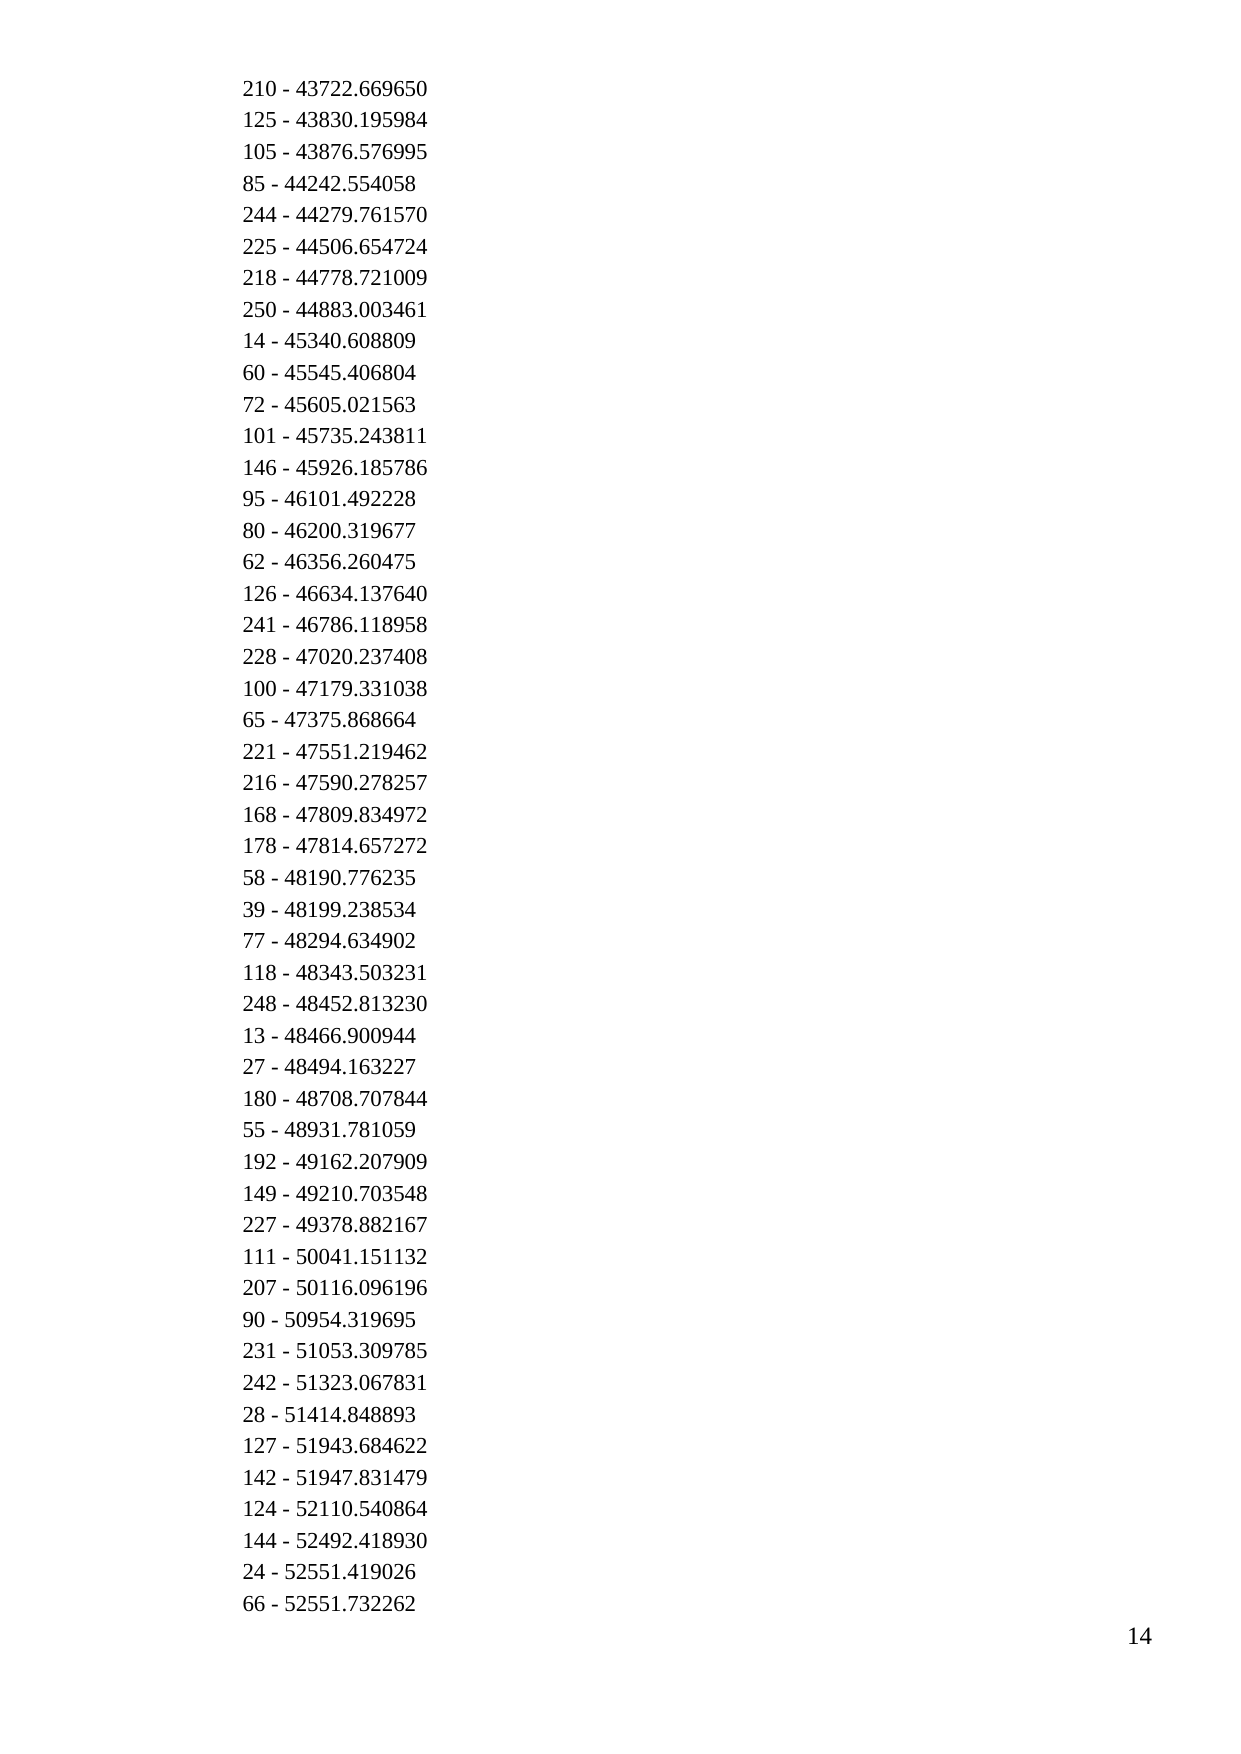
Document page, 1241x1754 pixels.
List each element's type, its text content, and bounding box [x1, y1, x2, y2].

text 244 - 44279.761570 [168, 201, 1152, 228]
text 60 - 45545.406804 [168, 359, 1152, 385]
text 14 - 45340.608809 [168, 327, 1152, 354]
text 55 - 48931.781059 [168, 1117, 1152, 1143]
text 216 - 47590.278257 [168, 769, 1152, 796]
text 231 - 51053.309785 [168, 1337, 1152, 1364]
text 101 - 45735.243811 [168, 422, 1152, 448]
text 127 - 51943.684622 [168, 1432, 1152, 1458]
text 228 - 47020.237408 [168, 643, 1152, 669]
text 58 - 48190.776235 [168, 864, 1152, 890]
text 241 - 46786.118958 [168, 612, 1152, 638]
text 125 - 43830.195984 [168, 107, 1152, 133]
text 210 - 43722.669650 [168, 75, 1152, 101]
text 80 - 46200.319677 [168, 517, 1152, 543]
text 168 - 47809.834972 [168, 801, 1152, 827]
text 250 - 44883.003461 [168, 296, 1152, 322]
text 178 - 47814.657272 [168, 832, 1152, 859]
text 225 - 44506.654724 [168, 233, 1152, 259]
text 66 - 52551.732262 [168, 1590, 1152, 1616]
text 221 - 47551.219462 [168, 738, 1152, 764]
text 144 - 52492.418930 [168, 1527, 1152, 1553]
text 62 - 46356.260475 [168, 548, 1152, 575]
text 118 - 48343.503231 [168, 959, 1152, 985]
text 72 - 45605.021563 [168, 391, 1152, 417]
text 85 - 44242.554058 [168, 170, 1152, 196]
text 95 - 46101.492228 [168, 485, 1152, 512]
text 149 - 49210.703548 [168, 1180, 1152, 1206]
text 146 - 45926.185786 [168, 454, 1152, 480]
text 105 - 43876.576995 [168, 138, 1152, 164]
text 65 - 47375.868664 [168, 706, 1152, 733]
text 248 - 48452.813230 [168, 990, 1152, 1017]
text 100 - 47179.331038 [168, 675, 1152, 701]
text 207 - 50116.096196 [168, 1274, 1152, 1301]
text 124 - 52110.540864 [168, 1495, 1152, 1522]
text 242 - 51323.067831 [168, 1369, 1152, 1395]
text 77 - 48294.634902 [168, 927, 1152, 953]
text 24 - 52551.419026 [168, 1558, 1152, 1585]
text 39 - 48199.238534 [168, 896, 1152, 922]
text 227 - 49378.882167 [168, 1211, 1152, 1238]
text 111 - 50041.151132 [168, 1243, 1152, 1269]
text 13 - 48466.900944 [168, 1022, 1152, 1048]
text 180 - 48708.707844 [168, 1085, 1152, 1111]
text 28 - 51414.848893 [168, 1401, 1152, 1427]
text 142 - 51947.831479 [168, 1464, 1152, 1490]
text 27 - 48494.163227 [168, 1053, 1152, 1080]
text 90 - 50954.319695 [168, 1306, 1152, 1332]
text 218 - 44778.721009 [168, 264, 1152, 291]
text 126 - 46634.137640 [168, 580, 1152, 606]
text 192 - 49162.207909 [168, 1148, 1152, 1174]
